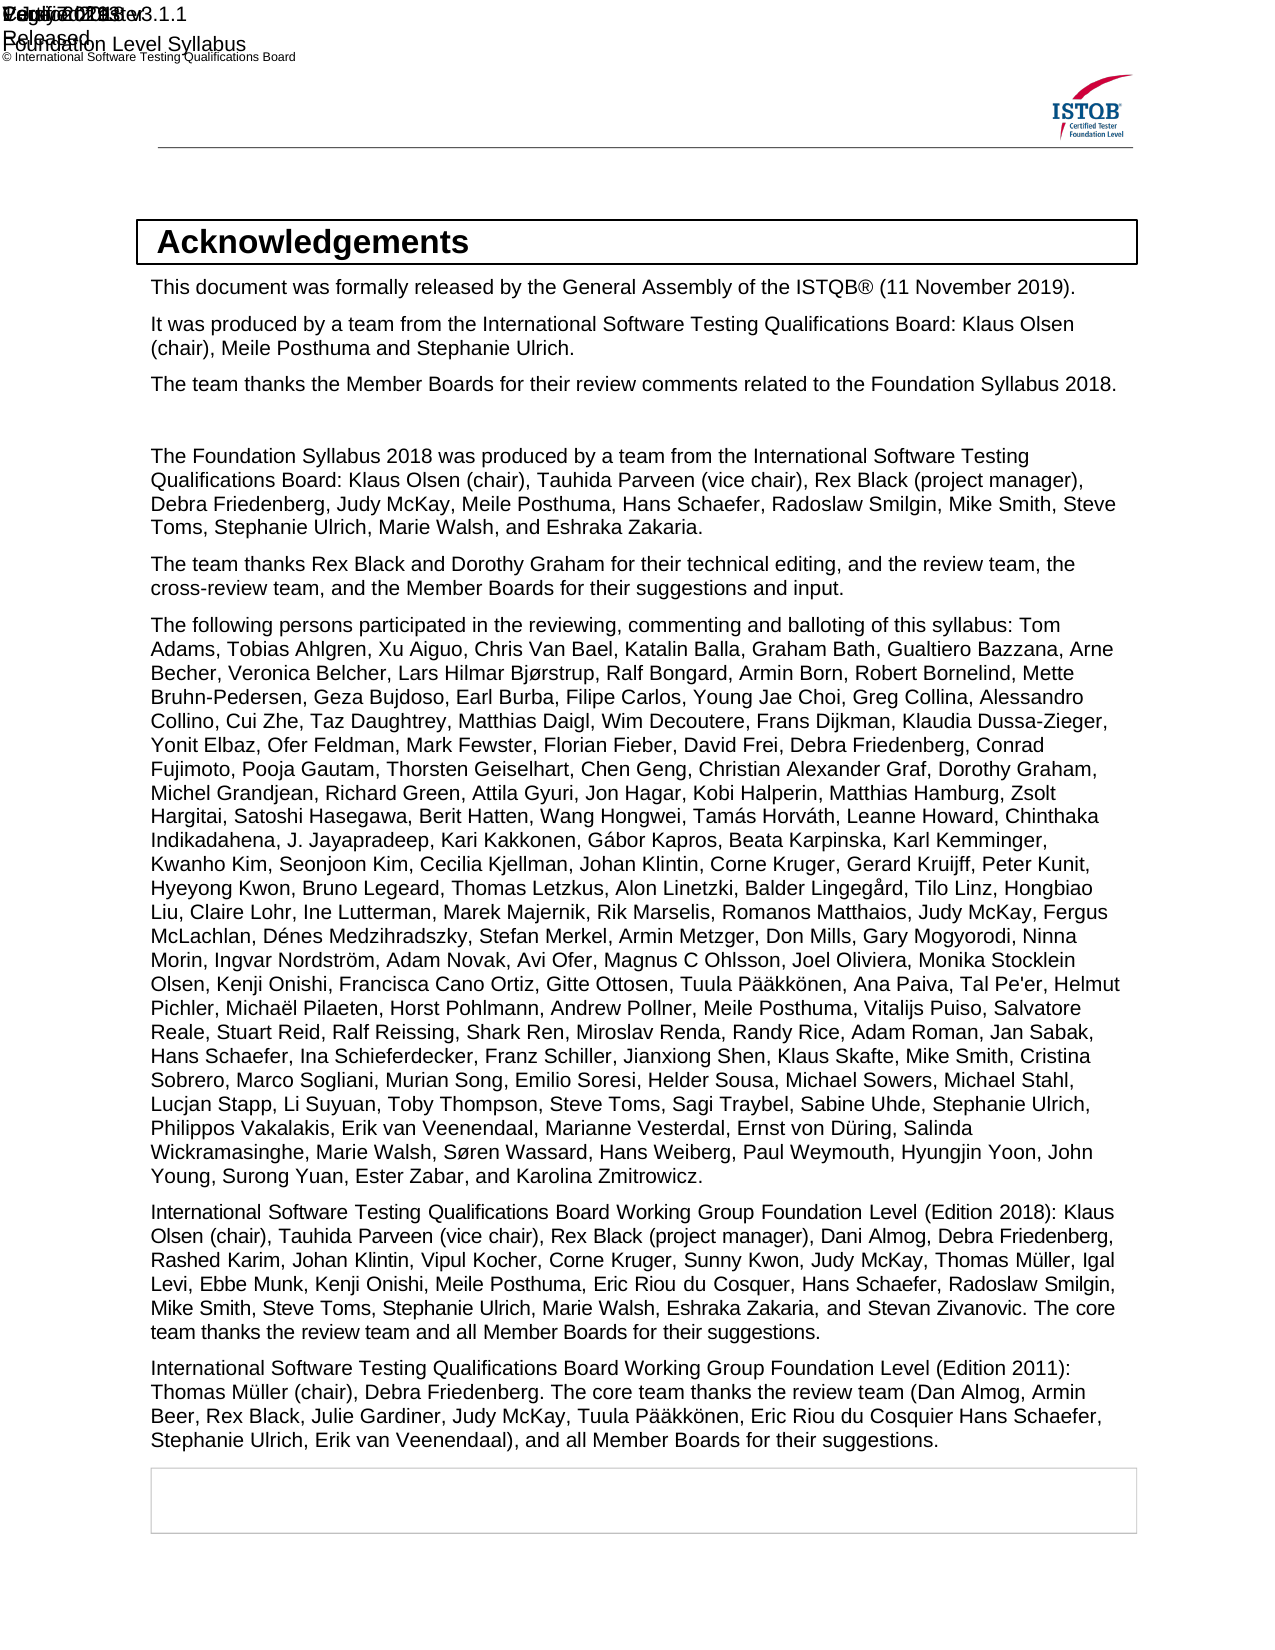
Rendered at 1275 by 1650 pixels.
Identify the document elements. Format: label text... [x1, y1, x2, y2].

text The following persons participated in the reviewing, commenting and balloting of this syllabus: Tom Adams, Tobias Ahlgren, Xu Aiguo, Chris Van Bael, Katalin Balla, Graham Bath, Gualtiero Bazzana, Arne Becher, Veronica Belcher, Lars Hilmar Bjørstrup, Ralf Bongard, Armin Born, Robert Bornelind, Mette Bruhn-Pedersen, Geza Bujdoso, Earl Burba, Filipe Carlos, Young Jae Choi, Greg Collina, Alessandro Collino, Cui Zhe, Taz Daughtrey, Matthias Daigl, Wim Decoutere, Frans Dijkman, Klaudia Dussa-Zieger, Yonit Elbaz, Ofer Feldman, Mark Fewster, Florian Fieber, David Frei, Debra Friedenberg, Conrad Fujimoto, Pooja Gautam, Thorsten Geiselhart, Chen Geng, Christian Alexander Graf, Dorothy Graham, Michel Grandjean, Richard Green, Attila Gyuri, Jon Hagar, Kobi Halperin, Matthias Hamburg, Zsolt Hargitai, Satoshi Hasegawa, Berit Hatten, Wang Hongwei, Tamás Horváth, Leanne Howard, Chinthaka Indikadahena, J. Jayapradeep, Kari Kakkonen, Gábor Kapros, Beata Karpinska, Karl Kemminger, Kwanho Kim, Seonjoon Kim, Cecilia Kjellman, Johan Klintin, Corne Kruger, Gerard Kruijff, Peter Kunit, Hyeyong Kwon, Bruno Legeard, Thomas Letzkus, Alon Linetzki, Balder Lingegård, Tilo Linz, Hongbiao Liu, Claire Lohr, Ine Lutterman, Marek Majernik, Rik Marselis, Romanos Matthaios, Judy McKay, Fergus McLachlan, Dénes Medzihradszky, Stefan Merkel, Armin Metzger, Don Mills, Gary Mogyorodi, Ninna Morin, Ingvar Nordström, Adam Novak, Avi Ofer, Magnus C Ohlsson, Joel Oliviera, Monika Stocklein Olsen, Kenji Onishi, Francisca Cano Ortiz, Gitte Ottosen, Tuula Pääkkönen, Ana Paiva, Tal Pe'er, Helmut Pichler, Michaël Pilaeten, Horst Pohlmann, Andrew Pollner, Meile Posthuma, Vitalijs Puiso, Salvatore Reale, Stuart Reid, Ralf Reissing, Shark Ren, Miroslav Renda, Randy Rice, Adam Roman, Jan Sabak, Hans Schaefer, Ina Schieferdecker, Franz Schiller, Jianxiong Shen, Klaus Skafte, Mike Smith, Cristina Sobrero, Marco Sogliani, Murian Song, Emilio Soresi, Helder Sousa, Michael Sowers, Michael Stahl, Lucjan Stapp, Li Suyuan, Toby Thompson, Steve Toms, Sagi Traybel, Sabine Uhde, Stephanie Ulrich, Philippos Vakalakis, Erik van Veenendaal, Marianne Vesterdal, Ernst von Düring, Salinda Wickramasinghe, Marie Walsh, Søren Wassard, Hans Weiberg, Paul Weymouth, Hyungjin Yoon, John Young, Surong Yuan, Ester Zabar, and Karolina Zmitrowicz. [150, 613, 1122, 1188]
text Acknowledgements [156, 222, 1137, 260]
text The team thanks the Member Boards for their review comments related to the Foundation Syllabus 2018. [150, 372, 1150, 396]
text It was produced by a team from the International Software Testing Qualifications Board: Klaus Olsen (chair), Meile Posthuma and Stephanie Ulrich. [150, 311, 1078, 359]
text International Software Testing Qualifications Board Working Group Foundation Level (Edition 2018): Klaus Olsen (chair), Tauhida Parveen (vice chair), Rex Black (project manager), Dani Almog, Debra Friedenberg, Rashed Karim, Johan Klintin, Vipul Kocher, Corne Kruger, Sunny Kwon, Judy McKay, Thomas Müller, Igal Levi, Ebbe Munk, Kenji Onishi, Meile Posthuma, Eric Riou du Cosquer, Hans Schaefer, Radoslaw Smilgin, Mike Smith, Steve Toms, Stephanie Ulrich, Marie Walsh, Eshraka Zakaria, and Stevan Zivanovic. The core team thanks the review team and all Member Boards for their suggestions. [150, 1200, 1115, 1344]
text The team thanks Rex Black and Dorothy Graham for their technical editing, and the review team, the cross-review team, and the Member Boards for their suggestions and input. [150, 552, 1078, 600]
text This document was formally released by the General Assembly of the ISTQB® (11 November 2019). [150, 275, 1150, 299]
text International Software Testing Qualifications Board Working Group Foundation Level (Edition 2011): Thomas Müller (chair), Debra Friedenberg. The core team thanks the review team (Dan Almog, Armin Beer, Rex Black, Julie Gardiner, Judy McKay, Tuula Pääkkönen, Eric Riou du Cosquier Hans Schaefer, Stephanie Ulrich, Erik van Veenendaal), and all Member Boards for their suggestions. [150, 1356, 1106, 1452]
text The Foundation Syllabus 2018 was produced by a team from the International Software Testing Qualifications Board: Klaus Olsen (chair), Tauhida Parveen (vice chair), Rex Black (project manager), Debra Friedenberg, Judy McKay, Meile Posthuma, Hans Schaefer, Radoslaw Smilgin, Mike Smith, Steve Toms, Stephanie Ulrich, Marie Walsh, and Eshraka Zakaria. [150, 445, 1119, 539]
picture [1036, 58, 1148, 161]
